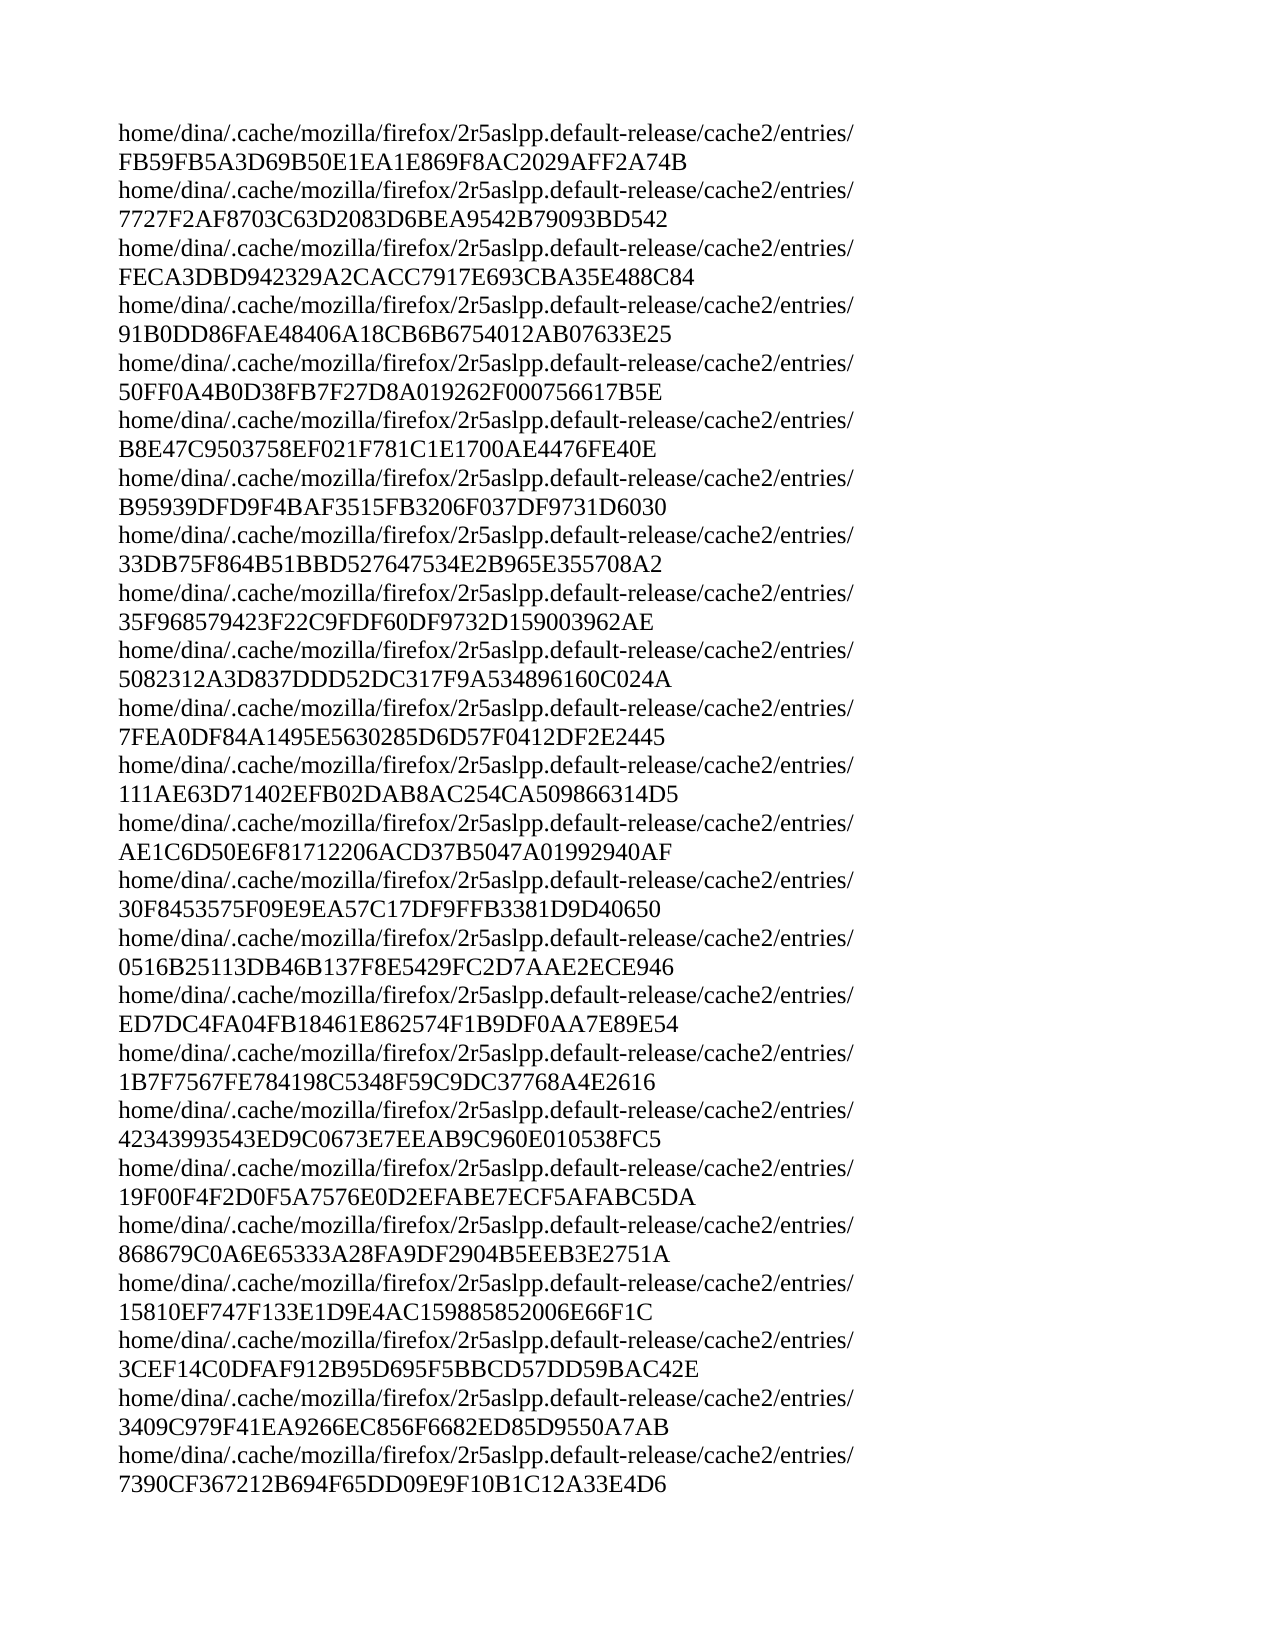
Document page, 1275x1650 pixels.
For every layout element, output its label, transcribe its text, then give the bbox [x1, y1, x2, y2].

text home/dina/.cache/mozilla/firefox/2r5aslpp.default-release/cache2/entries/50FF0A4B0D38FB7F27D8A019262F000756617B5E [118, 348, 1157, 406]
text home/dina/.cache/mozilla/firefox/2r5aslpp.default-release/cache2/entries/868679C0A6E65333A28FA9DF2904B5EEB3E2751A [118, 1211, 1157, 1268]
text home/dina/.cache/mozilla/firefox/2r5aslpp.default-release/cache2/entries/15810EF747F133E1D9E4AC159885852006E66F1C [118, 1268, 1157, 1326]
text home/dina/.cache/mozilla/firefox/2r5aslpp.default-release/cache2/entries/ED7DC4FA04FB18461E862574F1B9DF0AA7E89E54 [118, 981, 1157, 1038]
text home/dina/.cache/mozilla/firefox/2r5aslpp.default-release/cache2/entries/B8E47C9503758EF021F781C1E1700AE4476FE40E [118, 406, 1157, 463]
text home/dina/.cache/mozilla/firefox/2r5aslpp.default-release/cache2/entries/FB59FB5A3D69B50E1EA1E869F8AC2029AFF2A74B [118, 118, 1157, 176]
text home/dina/.cache/mozilla/firefox/2r5aslpp.default-release/cache2/entries/0516B25113DB46B137F8E5429FC2D7AAE2ECE946 [118, 923, 1157, 981]
text home/dina/.cache/mozilla/firefox/2r5aslpp.default-release/cache2/entries/AE1C6D50E6F81712206ACD37B5047A01992940AF [118, 808, 1157, 866]
text home/dina/.cache/mozilla/firefox/2r5aslpp.default-release/cache2/entries/35F968579423F22C9FDF60DF9732D159003962AE [118, 578, 1157, 636]
text home/dina/.cache/mozilla/firefox/2r5aslpp.default-release/cache2/entries/3409C979F41EA9266EC856F6682ED85D9550A7AB [118, 1383, 1157, 1441]
text home/dina/.cache/mozilla/firefox/2r5aslpp.default-release/cache2/entries/33DB75F864B51BBD527647534E2B965E355708A2 [118, 521, 1157, 578]
text home/dina/.cache/mozilla/firefox/2r5aslpp.default-release/cache2/entries/5082312A3D837DDD52DC317F9A534896160C024A [118, 636, 1157, 693]
text home/dina/.cache/mozilla/firefox/2r5aslpp.default-release/cache2/entries/30F8453575F09E9EA57C17DF9FFB3381D9D40650 [118, 866, 1157, 923]
text home/dina/.cache/mozilla/firefox/2r5aslpp.default-release/cache2/entries/91B0DD86FAE48406A18CB6B6754012AB07633E25 [118, 291, 1157, 348]
text home/dina/.cache/mozilla/firefox/2r5aslpp.default-release/cache2/entries/1B7F7567FE784198C5348F59C9DC37768A4E2616 [118, 1038, 1157, 1096]
text home/dina/.cache/mozilla/firefox/2r5aslpp.default-release/cache2/entries/3CEF14C0DFAF912B95D695F5BBCD57DD59BAC42E [118, 1326, 1157, 1383]
text home/dina/.cache/mozilla/firefox/2r5aslpp.default-release/cache2/entries/FECA3DBD942329A2CACC7917E693CBA35E488C84 [118, 233, 1157, 291]
text home/dina/.cache/mozilla/firefox/2r5aslpp.default-release/cache2/entries/B95939DFD9F4BAF3515FB3206F037DF9731D6030 [118, 463, 1157, 521]
text home/dina/.cache/mozilla/firefox/2r5aslpp.default-release/cache2/entries/7727F2AF8703C63D2083D6BEA9542B79093BD542 [118, 176, 1157, 233]
text home/dina/.cache/mozilla/firefox/2r5aslpp.default-release/cache2/entries/111AE63D71402EFB02DAB8AC254CA509866314D5 [118, 751, 1157, 808]
text home/dina/.cache/mozilla/firefox/2r5aslpp.default-release/cache2/entries/7FEA0DF84A1495E5630285D6D57F0412DF2E2445 [118, 693, 1157, 751]
text home/dina/.cache/mozilla/firefox/2r5aslpp.default-release/cache2/entries/7390CF367212B694F65DD09E9F10B1C12A33E4D6 [118, 1441, 1157, 1498]
text home/dina/.cache/mozilla/firefox/2r5aslpp.default-release/cache2/entries/19F00F4F2D0F5A7576E0D2EFABE7ECF5AFABC5DA [118, 1153, 1157, 1211]
text home/dina/.cache/mozilla/firefox/2r5aslpp.default-release/cache2/entries/42343993543ED9C0673E7EEAB9C960E010538FC5 [118, 1096, 1157, 1153]
